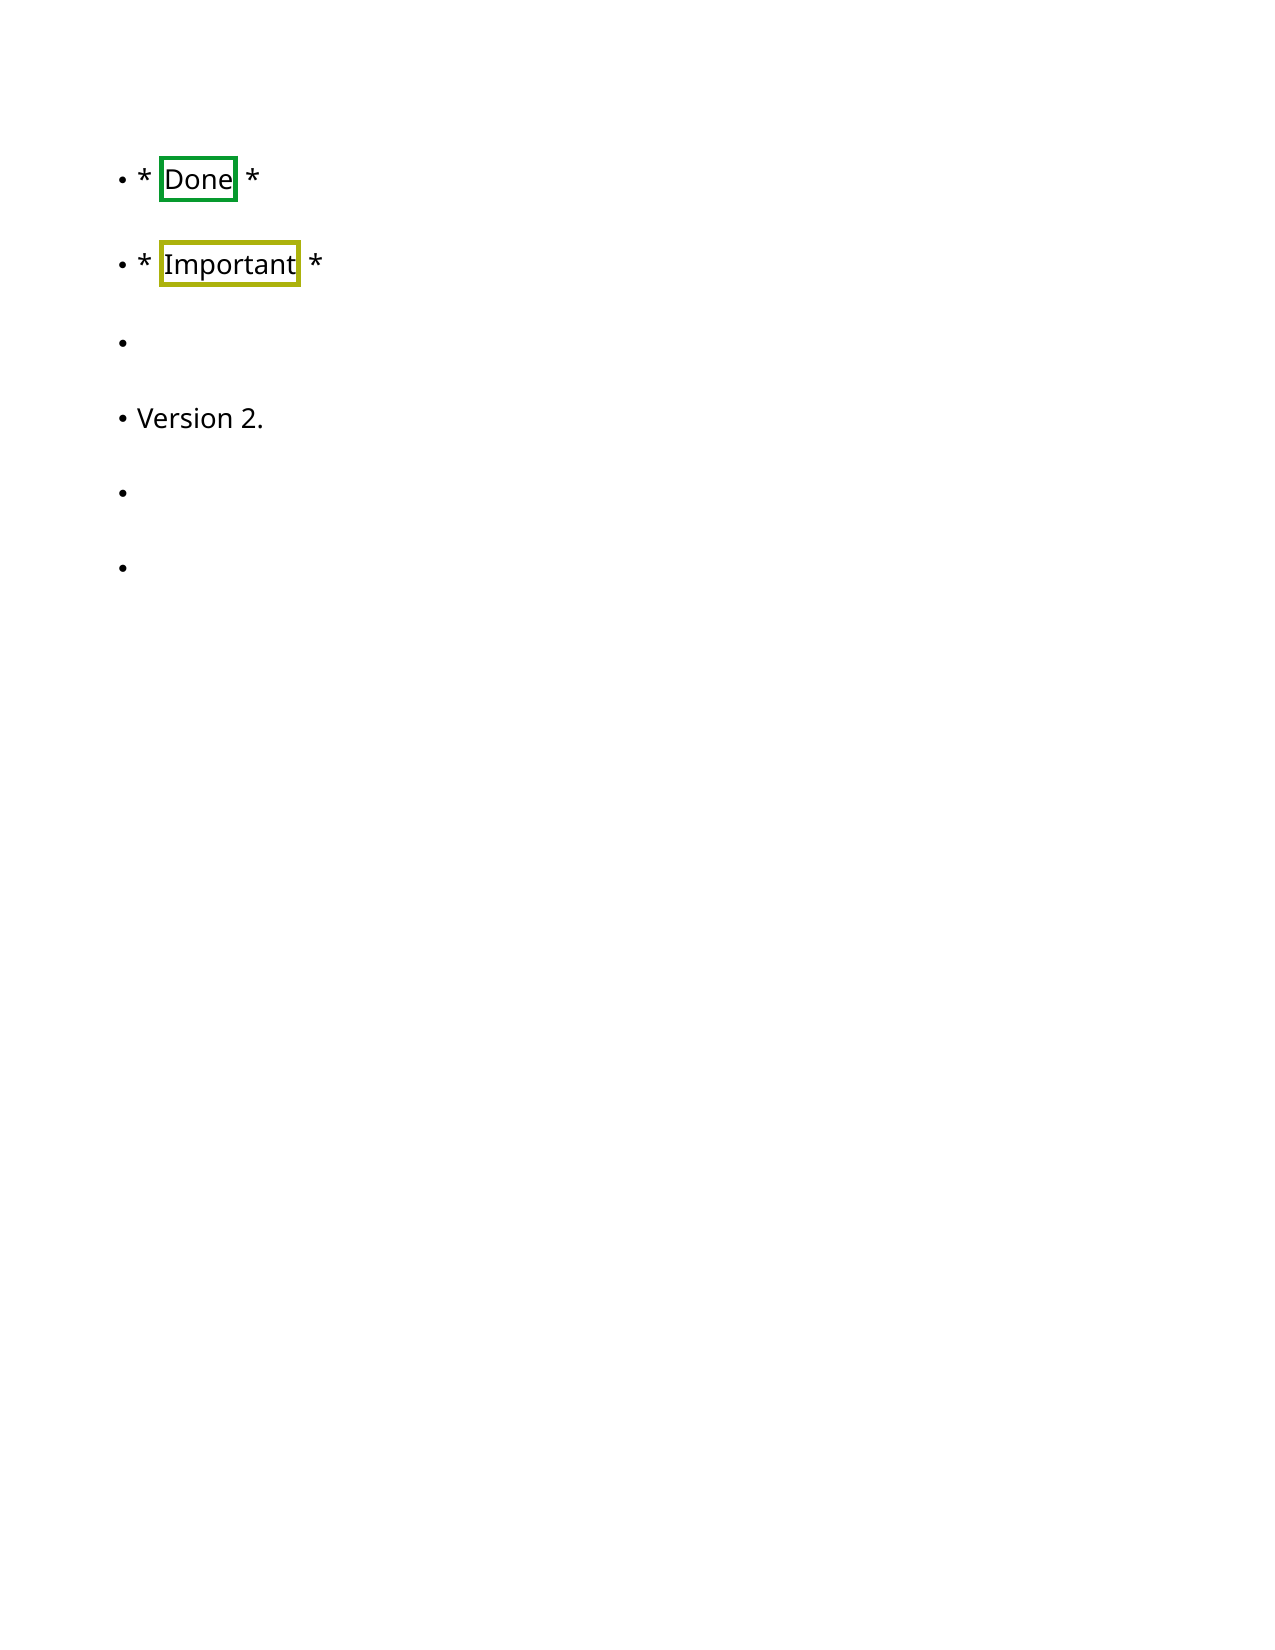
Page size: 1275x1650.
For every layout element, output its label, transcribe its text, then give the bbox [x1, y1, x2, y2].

list * Important * [301, 240, 1157, 287]
list * Done * [118, 156, 159, 202]
list * Important * [118, 240, 159, 287]
list * Done * [238, 156, 1157, 202]
list * Done * [164, 160, 233, 198]
list Version 2. [118, 399, 1157, 437]
list * Important * [164, 245, 296, 282]
